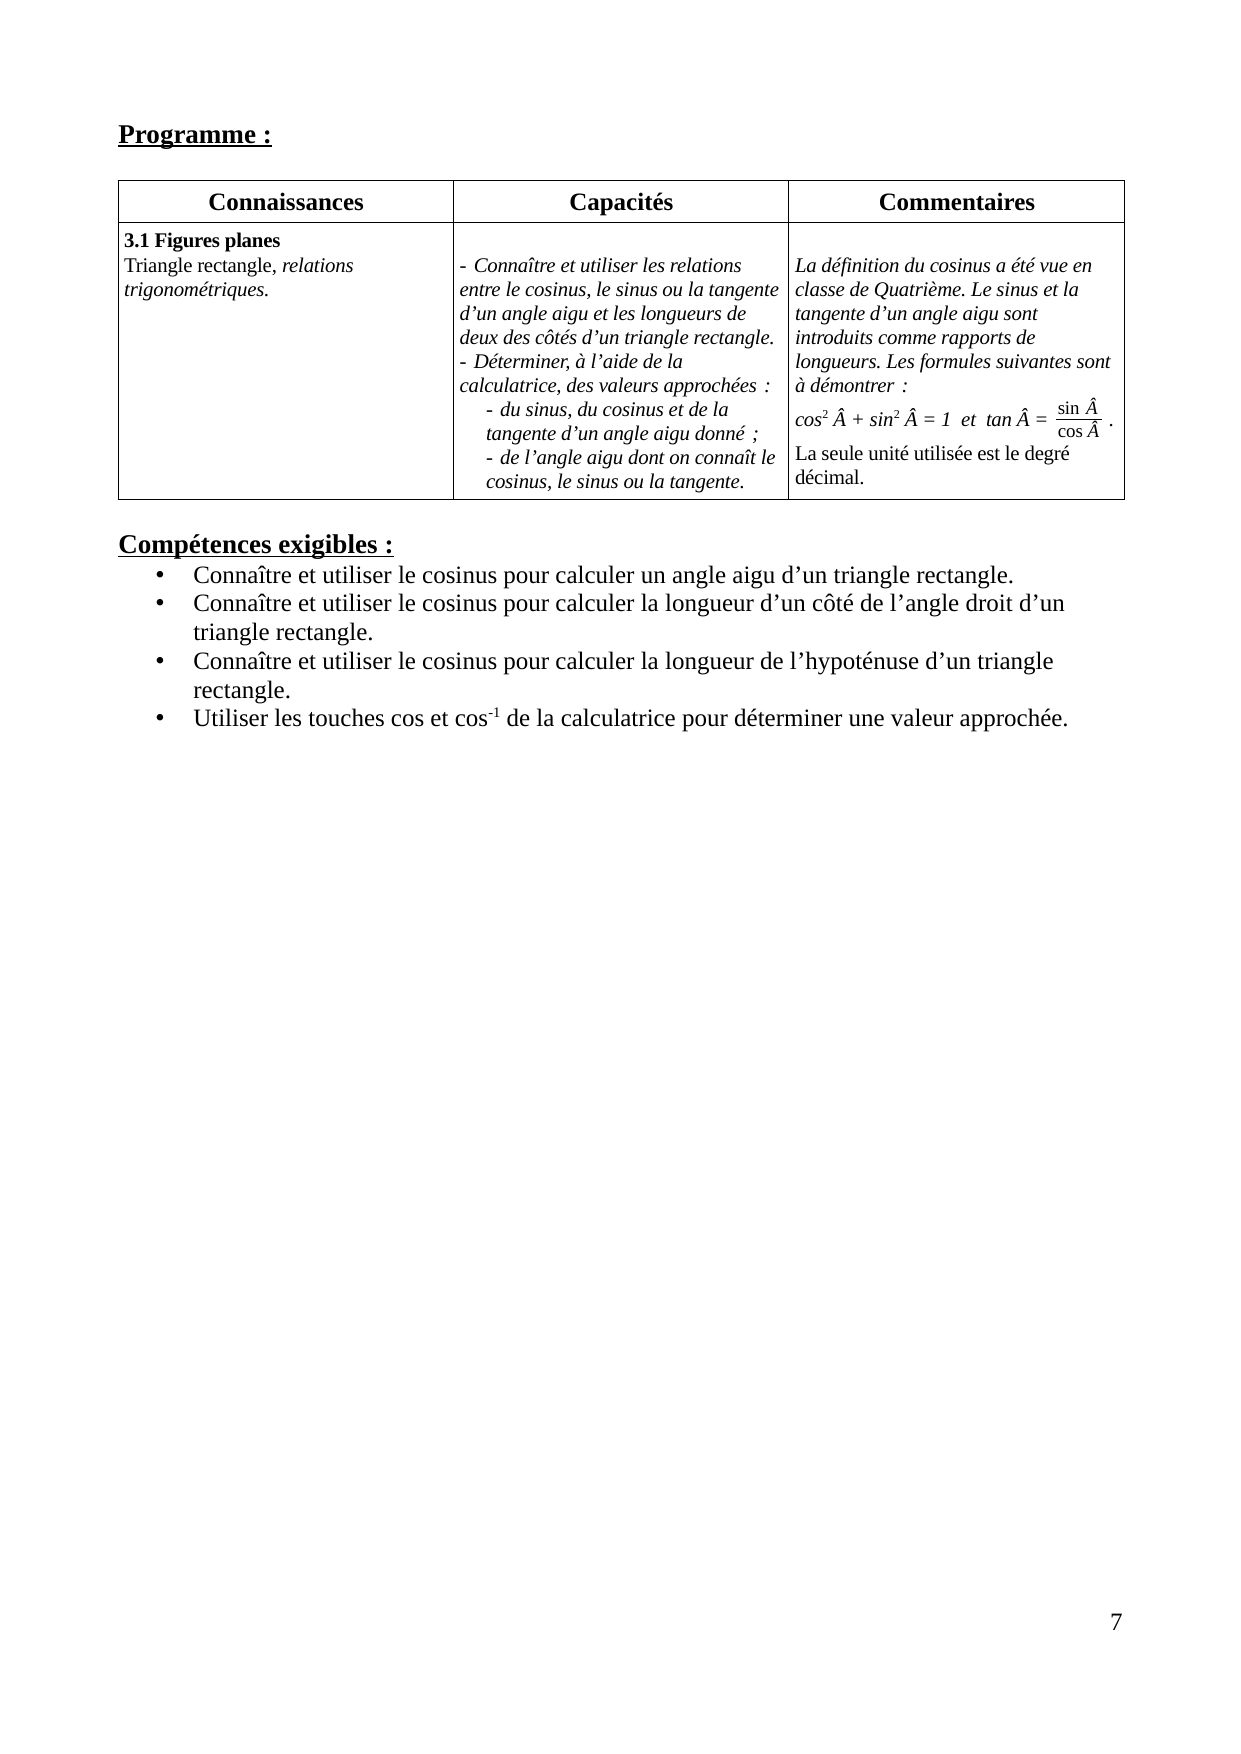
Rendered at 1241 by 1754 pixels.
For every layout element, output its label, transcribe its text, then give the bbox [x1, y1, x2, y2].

table_cell La définition du cosinus a été vue en classe de Quatrième. Le sinus et la tangente d’un angle aigu sont introduits comme rapports de longueurs. Les formules suivantes sont à démontrer : cos2 Â + sin2 Â = 1 et tan Â = . La seule unité utilisée est le degré décimal. [789, 223, 1124, 499]
table_cell 3.1 Figures planes Triangle rectangle, relations trigonométriques. [119, 223, 453, 499]
list Connaître et utiliser le cosinus pour calculer la longueur de l’hypoténuse d’un triangle rectangle. [156, 646, 1122, 703]
table_header Connaissances [119, 181, 453, 222]
table_header Commentaires [789, 181, 1124, 222]
text Compétences exigibles : [118, 529, 1122, 560]
list Connaître et utiliser le cosinus pour calculer un angle aigu d’un triangle rectangle. [156, 560, 1122, 588]
list Utiliser les touches cos et cos-1 de la calculatrice pour déterminer une valeur approchée. [156, 703, 1122, 732]
text Programme : [118, 118, 1122, 149]
list Connaître et utiliser le cosinus pour calculer la longueur d’un côté de l’angle droit d’un triangle rectangle. [156, 588, 1122, 646]
table_header Capacités [454, 181, 788, 222]
table_cell - Connaître et utiliser les relations entre le cosinus, le sinus ou la tangente d’un angle aigu et les longueurs de deux des côtés d’un triangle rectangle. - Déterminer, à l’aide de la calculatrice, des valeurs approchées : - du sinus, du cosinus et de la tangente d’un angle aigu donné ; - de l’angle aigu dont on connaît le cosinus, le sinus ou la tangente. [454, 223, 788, 499]
